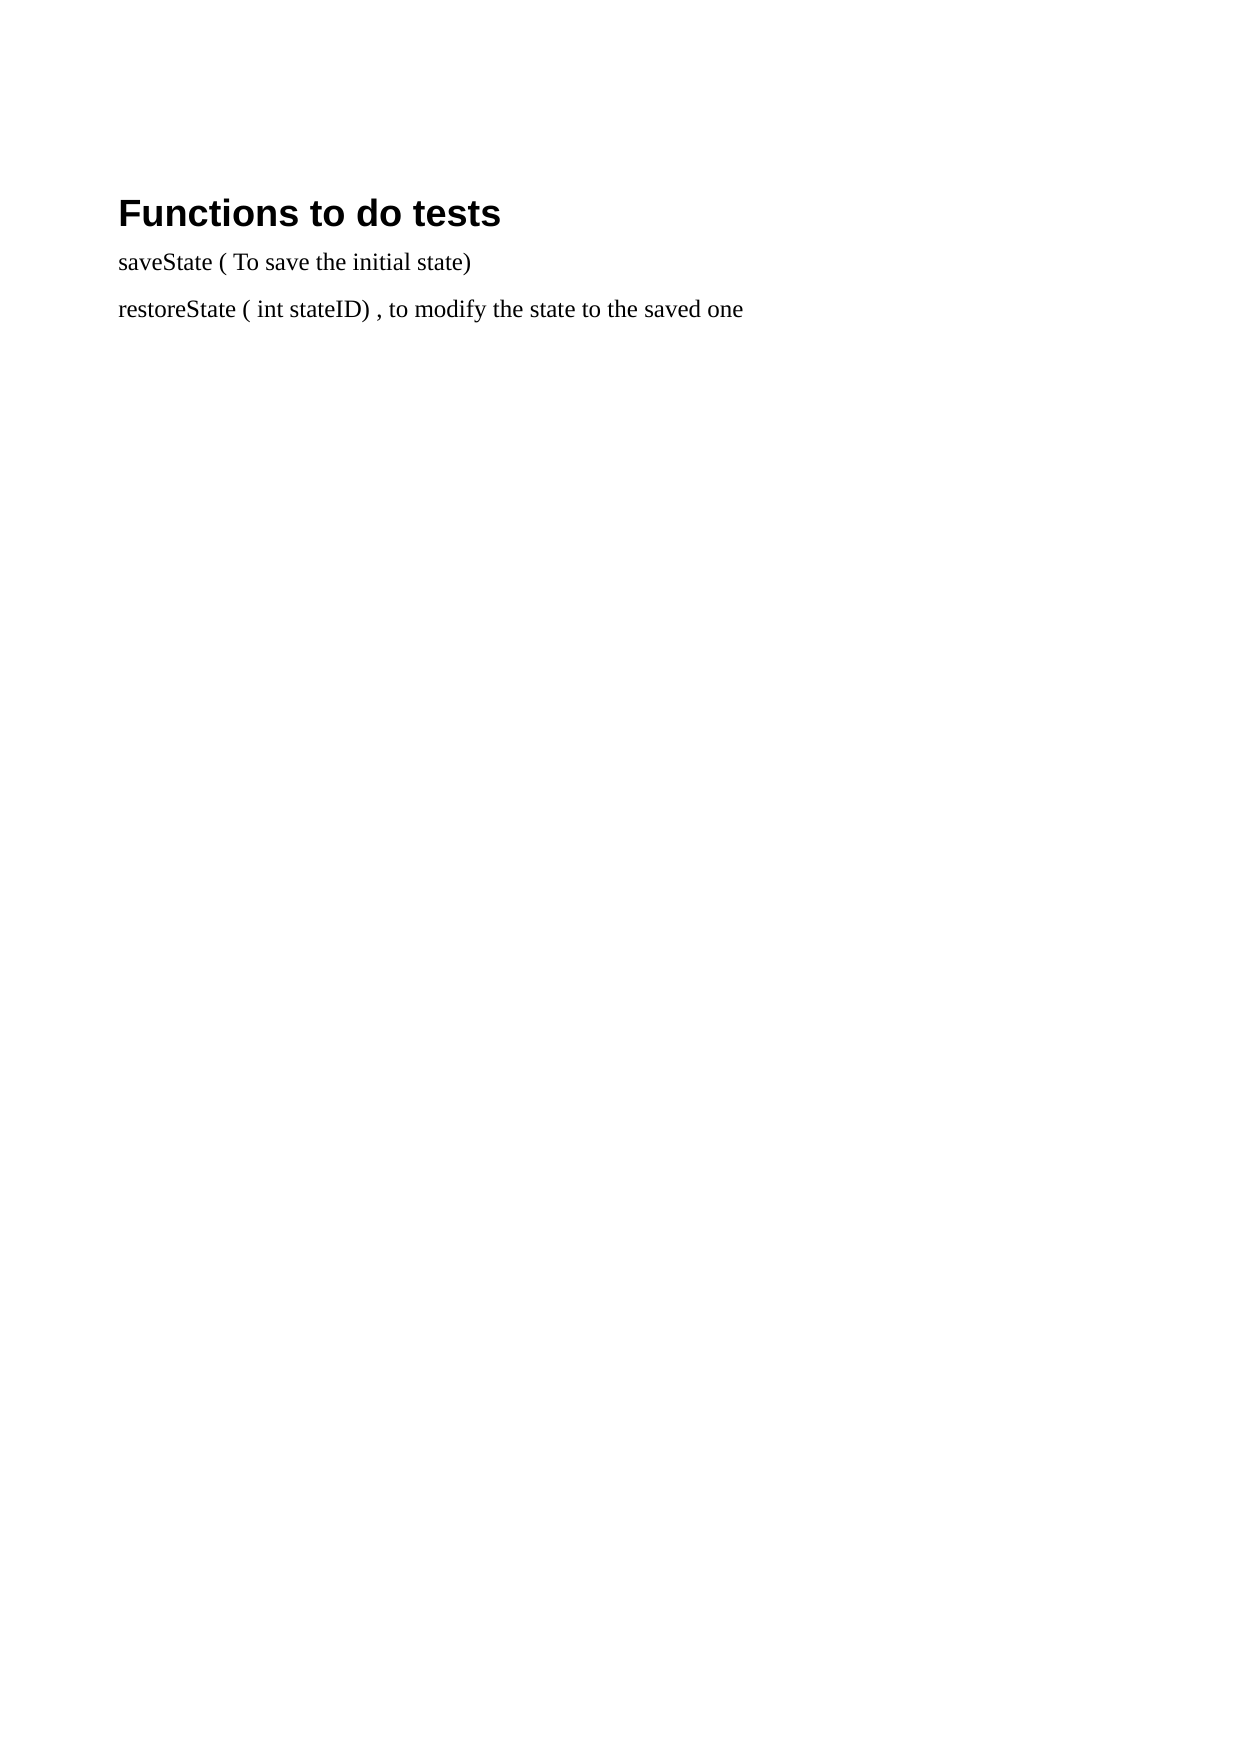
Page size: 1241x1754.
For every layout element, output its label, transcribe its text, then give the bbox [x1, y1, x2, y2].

subtitle Functions to do tests [118, 191, 1122, 234]
text restoreState ( int stateID) , to modify the state to the saved one [118, 294, 1122, 323]
text saveState ( To save the initial state) [118, 247, 1122, 276]
